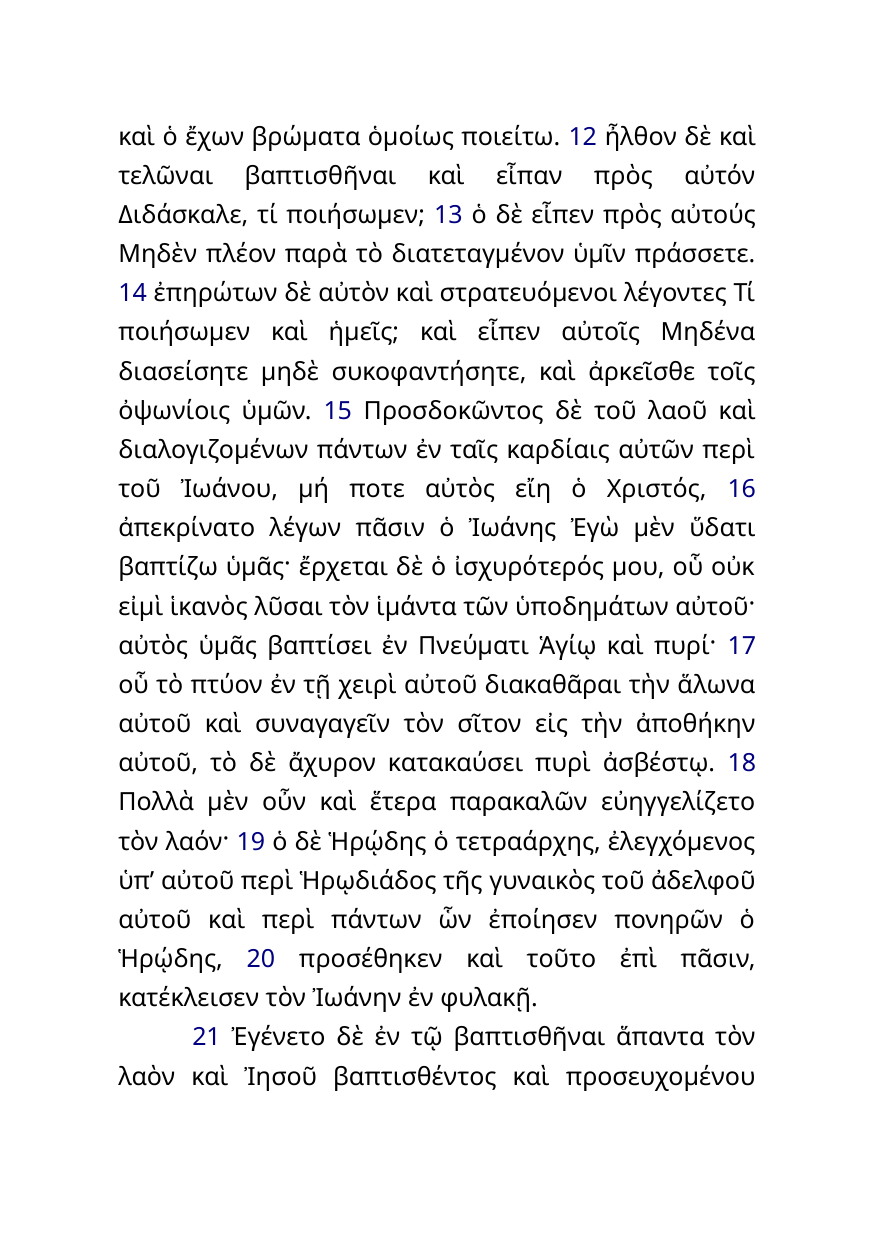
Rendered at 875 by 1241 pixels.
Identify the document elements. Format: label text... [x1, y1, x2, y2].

text καὶ ὁ ἔχων βρώματα ὁμοίως ποιείτω. 12 ἦλθον δὲ καὶ τελῶναι βαπτισθῆναι καὶ εἶπαν πρὸς αὐτόν Διδάσκαλε, τί ποιήσωμεν; 13 ὁ δὲ εἶπεν πρὸς αὐτούς Μηδὲν πλέον παρὰ τὸ διατεταγμένον ὑμῖν πράσσετε. 14 ἐπηρώτων δὲ αὐτὸν καὶ στρατευόμενοι λέγοντες Τί ποιήσωμεν καὶ ἡμεῖς; καὶ εἶπεν αὐτοῖς Μηδένα διασείσητε μηδὲ συκοφαντήσητε, καὶ ἀρκεῖσθε τοῖς ὀψωνίοις ὑμῶν. 15 Προσδοκῶντος δὲ τοῦ λαοῦ καὶ διαλογιζομένων πάντων ἐν ταῖς καρδίαις αὐτῶν περὶ τοῦ Ἰωάνου, μή ποτε αὐτὸς εἴη ὁ Χριστός, 16 ἀπεκρίνατο λέγων πᾶσιν ὁ Ἰωάνης Ἐγὼ μὲν ὕδατι βαπτίζω ὑμᾶς· ἔρχεται δὲ ὁ ἰσχυρότερός μου, οὗ οὐκ εἰμὶ ἱκανὸς λῦσαι τὸν ἱμάντα τῶν ὑποδημάτων αὐτοῦ· αὐτὸς ὑμᾶς βαπτίσει ἐν Πνεύματι Ἁγίῳ καὶ πυρί· 17 οὗ τὸ πτύον ἐν τῇ χειρὶ αὐτοῦ διακαθᾶραι τὴν ἅλωνα αὐτοῦ καὶ συναγαγεῖν τὸν σῖτον εἰς τὴν ἀποθήκην αὐτοῦ, τὸ δὲ ἄχυρον κατακαύσει πυρὶ ἀσβέστῳ. 18 Πολλὰ μὲν οὖν καὶ ἕτερα παρακαλῶν εὐηγγελίζετο τὸν λαόν· 19 ὁ δὲ Ἡρῴδης ὁ τετραάρχης, ἐλεγχόμενος ὑπ’ αὐτοῦ περὶ Ἡρῳδιάδος τῆς γυναικὸς τοῦ ἀδελφοῦ αὐτοῦ καὶ περὶ πάντων ὧν ἐποίησεν πονηρῶν ὁ Ἡρῴδης, 20 προσέθηκεν καὶ τοῦτο ἐπὶ πᾶσιν, κατέκλεισεν τὸν Ἰωάνην ἐν φυλακῇ. [118, 118, 756, 1014]
text 21 Ἐγένετο δὲ ἐν τῷ βαπτισθῆναι ἅπαντα τὸν λαὸν καὶ Ἰησοῦ βαπτισθέντος καὶ προσευχομένου [118, 1019, 756, 1092]
